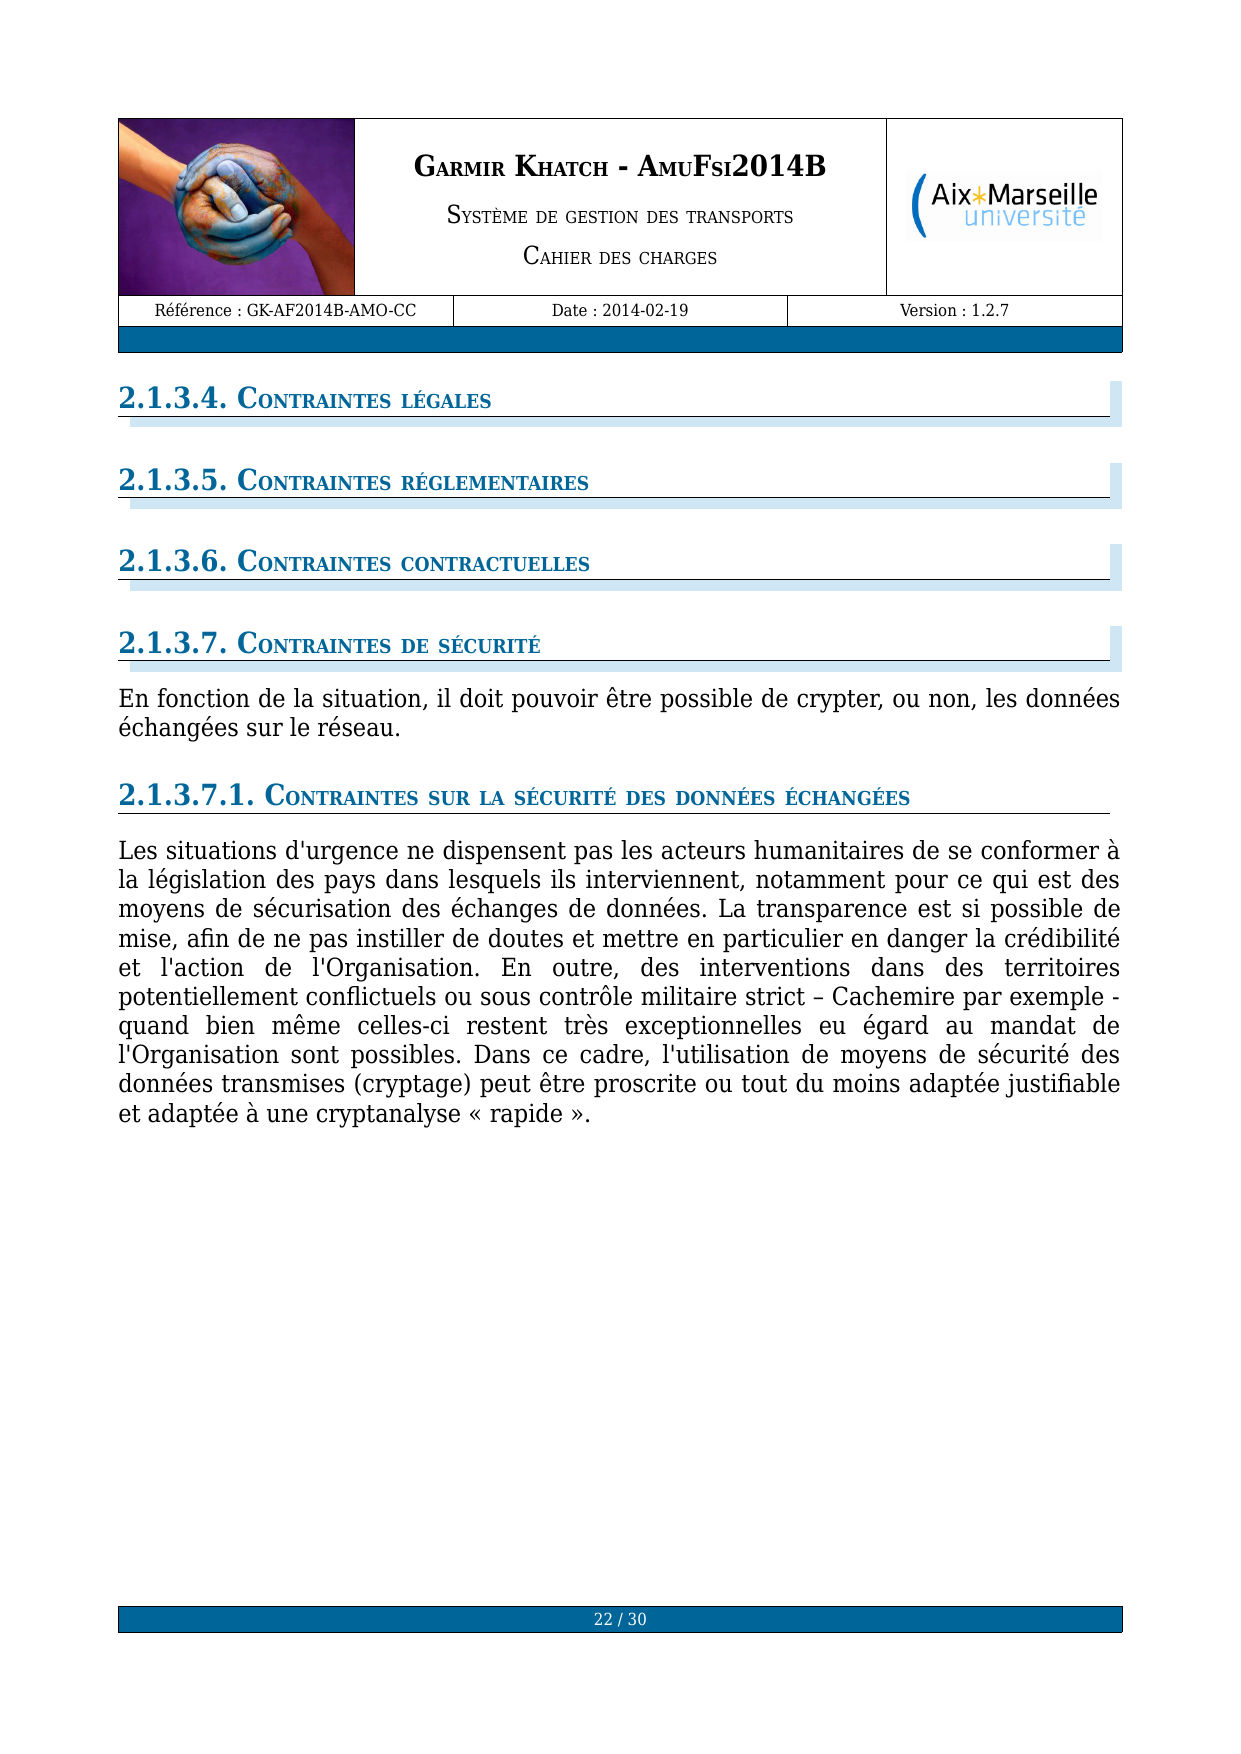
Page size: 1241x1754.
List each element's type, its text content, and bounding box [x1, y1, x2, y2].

subtitle Contraintes de sécurité [118, 626, 1110, 660]
text En fonction de la situation, il doit pouvoir être possible de crypter, ou non, les données échangées sur le réseau. [118, 684, 1122, 742]
text Les situations d'urgence ne dispensent pas les acteurs humanitaires de se conformer à la législation des pays dans lesquels ils interviennent, notamment pour ce qui est des moyens de sécurisation des échanges de données. La transparence est si possible de mise, afin de ne pas instiller de doutes et mettre en particulier en danger la crédibilité et l'action de l'Organisation. En outre, des interventions dans des territoires potentiellement conflictuels ou sous contrôle militaire strict – Cachemire par exemple - quand bien même celles-ci restent très exceptionnelles eu égard au mandat de l'Organisation sont possibles. Dans ce cadre, l'utilisation de moyens de sécurité des données transmises (cryptage) peut être proscrite ou tout du moins adaptée justifiable et adaptée à une cryptanalyse « rapide ». [118, 836, 1122, 1128]
subtitle Contraintes réglementaires [118, 463, 1110, 497]
subtitle Contraintes contractuelles [118, 544, 1110, 579]
subtitle Contraintes légales [118, 381, 1110, 416]
picture [887, 126, 1122, 288]
picture [119, 119, 354, 295]
subtitle Contraintes sur la sécurité des données échangées [118, 778, 1110, 813]
